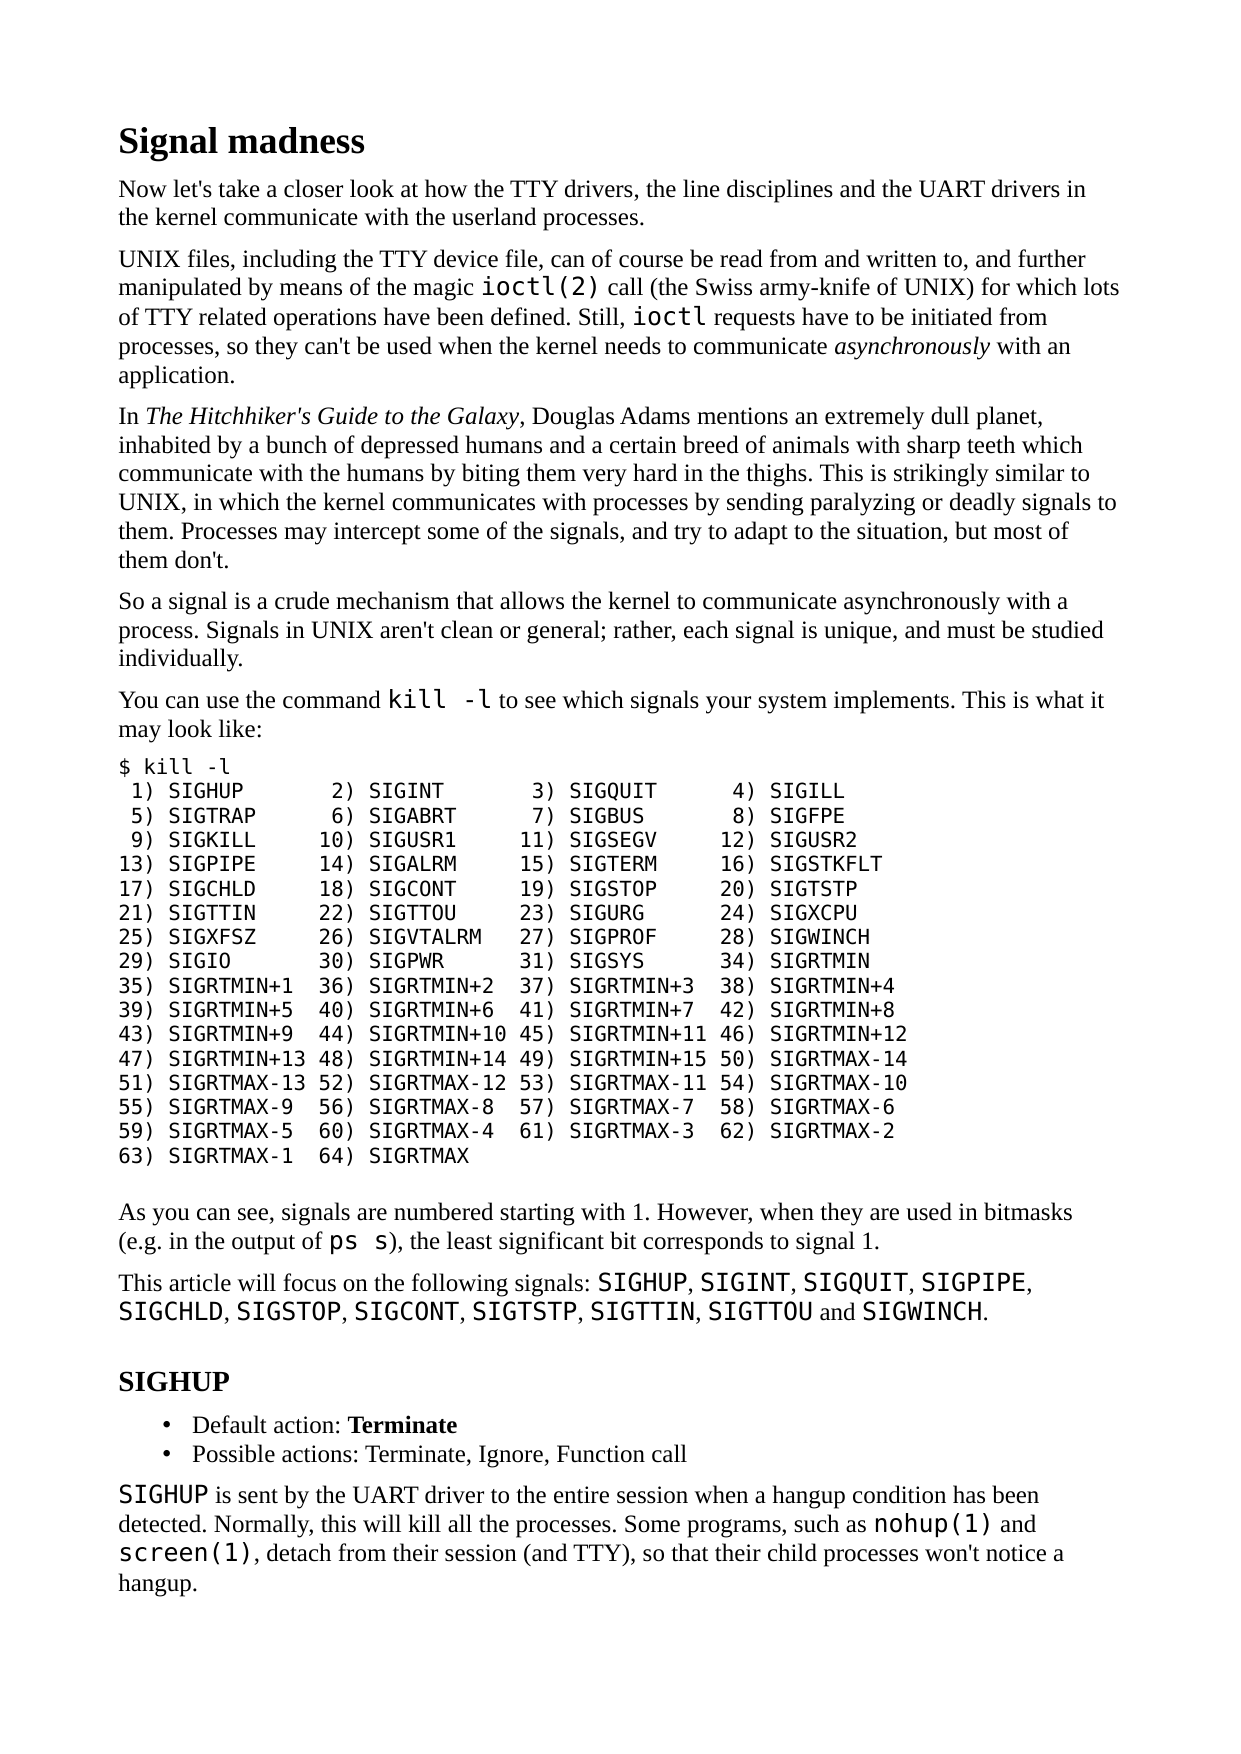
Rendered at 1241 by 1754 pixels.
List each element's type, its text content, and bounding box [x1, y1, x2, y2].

text $ kill -l [118, 755, 1122, 779]
text 47) SIGRTMIN+13 48) SIGRTMIN+14 49) SIGRTMIN+15 50) SIGRTMAX-14 [118, 1047, 1122, 1071]
text You can use the command kill -l to see which signals your system implements. This is what it may look like: [118, 685, 1122, 743]
text As you can see, signals are numbered starting with 1. However, when they are used in bitmasks (e.g. in the output of ps s), the least significant bit corresponds to signal 1. [118, 1197, 1122, 1255]
text 13) SIGPIPE 14) SIGALRM 15) SIGTERM 16) SIGSTKFLT [118, 852, 1122, 877]
text 39) SIGRTMIN+5 40) SIGRTMIN+6 41) SIGRTMIN+7 42) SIGRTMIN+8 [118, 998, 1122, 1022]
text 9) SIGKILL 10) SIGUSR1 11) SIGSEGV 12) SIGUSR2 [118, 828, 1122, 852]
text 43) SIGRTMIN+9 44) SIGRTMIN+10 45) SIGRTMIN+11 46) SIGRTMIN+12 [118, 1022, 1122, 1047]
text 21) SIGTTIN 22) SIGTTOU 23) SIGURG 24) SIGXCPU [118, 901, 1122, 925]
text 25) SIGXFSZ 26) SIGVTALRM 27) SIGPROF 28) SIGWINCH [118, 925, 1122, 949]
subtitle Signal madness [118, 118, 1122, 161]
text 5) SIGTRAP 6) SIGABRT 7) SIGBUS 8) SIGFPE [118, 804, 1122, 828]
text This article will focus on the following signals: SIGHUP, SIGINT, SIGQUIT, SIGPIPE, SIGCHLD, SIGSTOP, SIGCONT, SIGTSTP, SIGTTIN, SIGTTOU and SIGWINCH. [118, 1268, 1122, 1326]
subtitle SIGHUP [118, 1364, 1122, 1397]
text 17) SIGCHLD 18) SIGCONT 19) SIGSTOP 20) SIGTSTP [118, 877, 1122, 901]
text SIGHUP is sent by the UART driver to the entire session when a hangup condition has been detected. Normally, this will kill all the processes. Some programs, such as nohup(1) and screen(1), detach from their session (and TTY), so that their child processes won't notice a hangup. [118, 1480, 1122, 1597]
list Default action: Terminate [162, 1410, 1122, 1439]
text 51) SIGRTMAX-13 52) SIGRTMAX-12 53) SIGRTMAX-11 54) SIGRTMAX-10 [118, 1071, 1122, 1095]
text In The Hitchhiker's Guide to the Galaxy, Douglas Adams mentions an extremely dull planet, inhabited by a bunch of depressed humans and a certain breed of animals with sharp teeth which communicate with the humans by biting them very hard in the thighs. This is strikingly similar to UNIX, in which the kernel communicates with processes by sending paralyzing or deadly signals to them. Processes may intercept some of the signals, and try to adapt to the situation, but most of them don't. [118, 401, 1122, 573]
text 59) SIGRTMAX-5 60) SIGRTMAX-4 61) SIGRTMAX-3 62) SIGRTMAX-2 [118, 1119, 1122, 1144]
text So a signal is a crude mechanism that allows the kernel to communicate asynchronously with a process. Signals in UNIX aren't clean or general; rather, each signal is unique, and must be studied individually. [118, 586, 1122, 672]
text Now let's take a closer look at how the TTY drivers, the line disciplines and the UART drivers in the kernel communicate with the userland processes. [118, 174, 1122, 231]
list Possible actions: Terminate, Ignore, Function call [162, 1439, 1122, 1467]
text 55) SIGRTMAX-9 56) SIGRTMAX-8 57) SIGRTMAX-7 58) SIGRTMAX-6 [118, 1095, 1122, 1119]
text 29) SIGIO 30) SIGPWR 31) SIGSYS 34) SIGRTMIN [118, 949, 1122, 974]
text 35) SIGRTMIN+1 36) SIGRTMIN+2 37) SIGRTMIN+3 38) SIGRTMIN+4 [118, 974, 1122, 998]
text UNIX files, including the TTY device file, can of course be read from and written to, and further manipulated by means of the magic ioctl(2) call (the Swiss army-knife of UNIX) for which lots of TTY related operations have been defined. Still, ioctl requests have to be initiated from processes, so they can't be used when the kernel needs to communicate asynchronously with an application. [118, 244, 1122, 388]
text 63) SIGRTMAX-1 64) SIGRTMAX [118, 1144, 1122, 1168]
text 1) SIGHUP 2) SIGINT 3) SIGQUIT 4) SIGILL [118, 779, 1122, 804]
